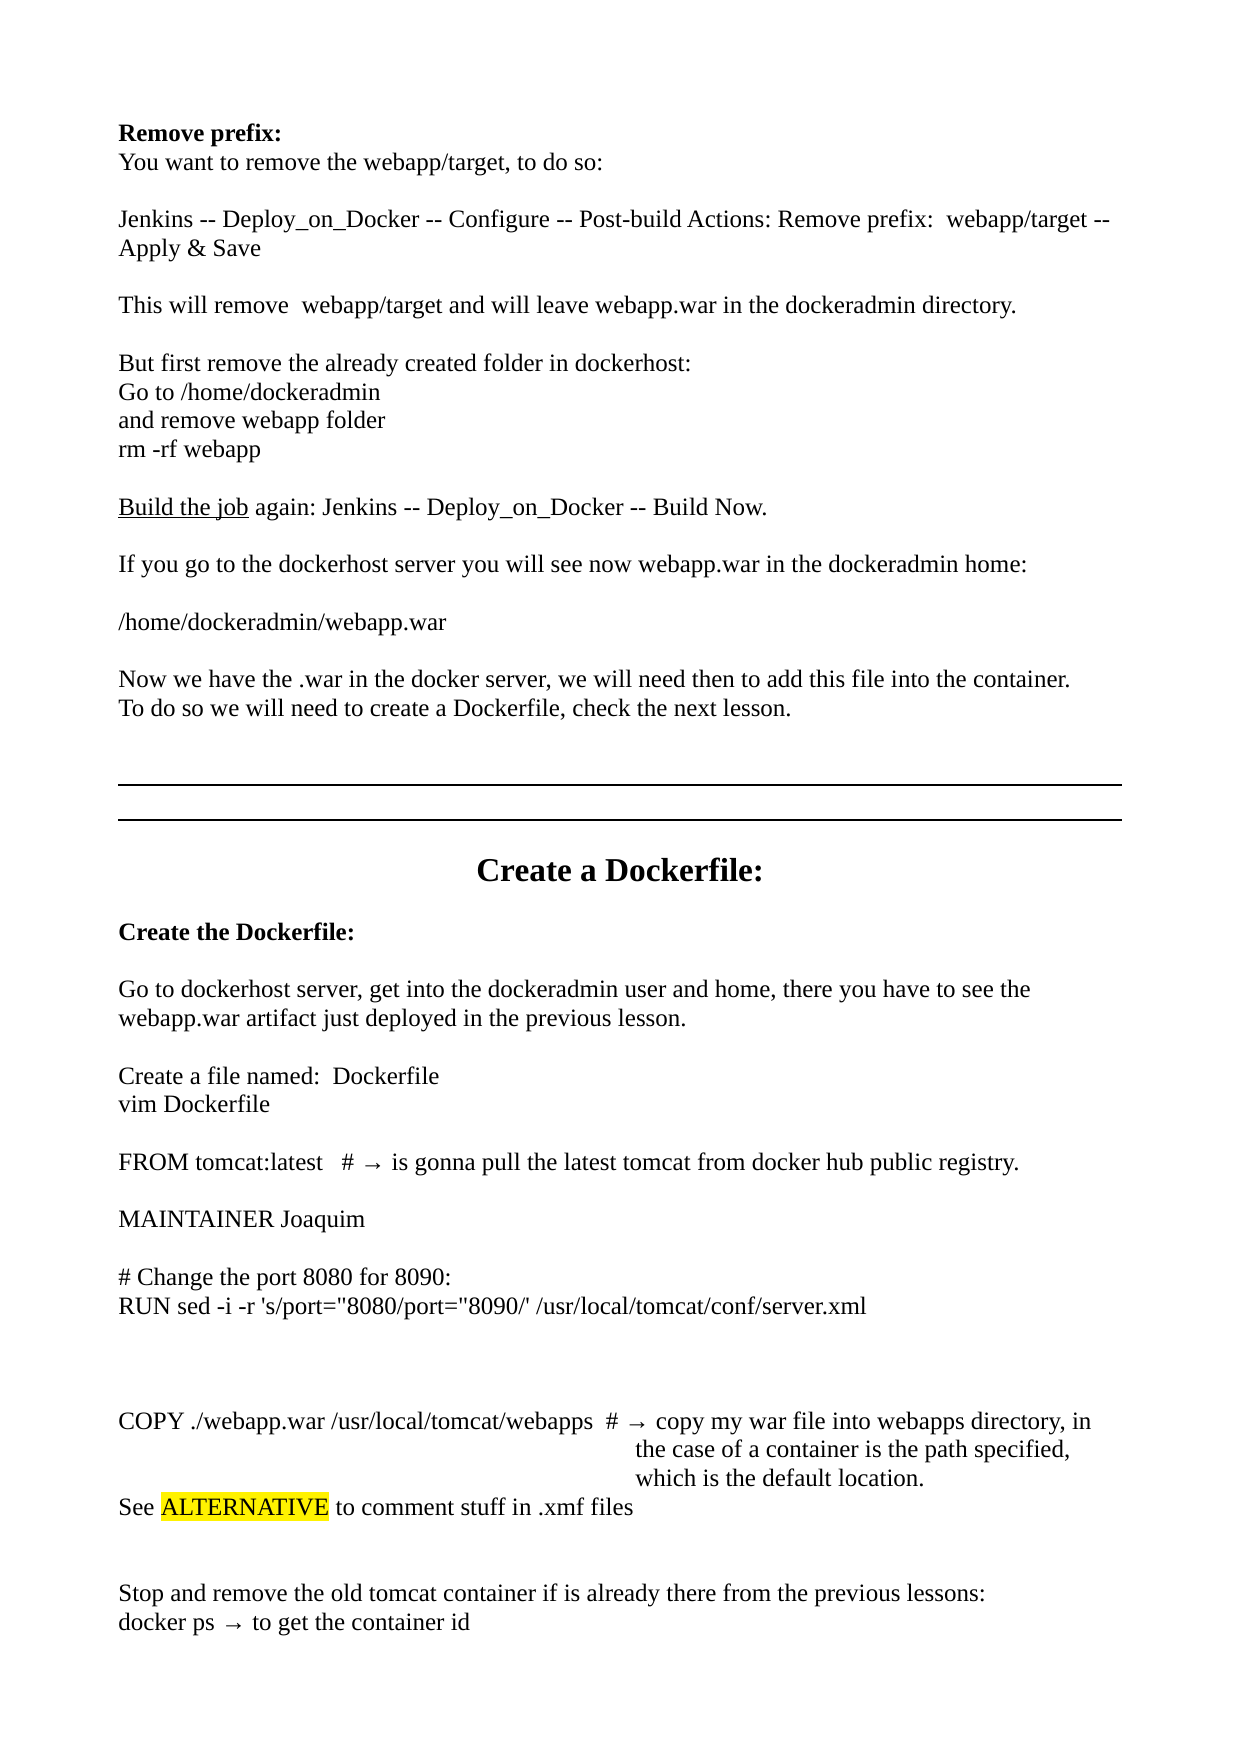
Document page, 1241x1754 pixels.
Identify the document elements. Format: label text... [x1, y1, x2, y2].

text Create a file named: Dockerfile [118, 1061, 1122, 1089]
text MAINTAINER Joaquim [118, 1204, 1122, 1233]
text Create a Dockerfile: [118, 850, 1122, 888]
text Go to dockerhost server, get into the dockeradmin user and home, there you have to see the webapp.war artifact just deployed in the previous lesson. [118, 974, 1122, 1032]
text You want to remove the webapp/target, to do so: [118, 147, 1122, 176]
text /home/dockeradmin/webapp.war [118, 607, 1122, 636]
text rm -rf webapp [118, 434, 1122, 463]
text Jenkins -- Deploy_on_Docker -- Configure -- Post-build Actions: Remove prefix: webapp/target -- [118, 204, 1122, 233]
text Go to /home/dockeradmin [118, 377, 1122, 406]
text Create the Dockerfile: [118, 917, 1122, 946]
text and remove webapp folder [118, 406, 1122, 434]
text To do so we will need to create a Dockerfile, check the next lesson. [118, 693, 1122, 722]
text Apply & Save [118, 233, 1122, 262]
text Stop and remove the old tomcat container if is already there from the previous lessons: [118, 1578, 1122, 1607]
text docker ps → to get the container id [118, 1607, 1122, 1636]
text RUN sed -i -r 's/port="8080/port="8090/' /usr/local/tomcat/conf/server.xml [118, 1291, 1122, 1319]
text Build the job again: Jenkins -- Deploy_on_Docker -- Build Now. [118, 492, 1122, 521]
text If you go to the dockerhost server you will see now webapp.war in the dockeradmin home: [118, 549, 1122, 578]
text # Change the port 8080 for 8090: [118, 1262, 1122, 1291]
text Now we have the .war in the docker server, we will need then to add this file into the container. [118, 664, 1122, 693]
text This will remove webapp/target and will leave webapp.war in the dockeradmin directory. [118, 291, 1122, 319]
text See ALTERNATIVE to comment stuff in .xmf files [118, 1492, 1122, 1521]
text But first remove the already created folder in dockerhost: [118, 348, 1122, 377]
text vim Dockerfile [118, 1089, 1122, 1118]
text Remove prefix: [118, 118, 1122, 147]
text FROM tomcat:latest # → is gonna pull the latest tomcat from docker hub public registry. [118, 1147, 1122, 1176]
text COPY ./webapp.war /usr/local/tomcat/webapps # → copy my war file into webapps directory, in the case of a container is the path specified, which is the default location. [118, 1406, 1122, 1492]
